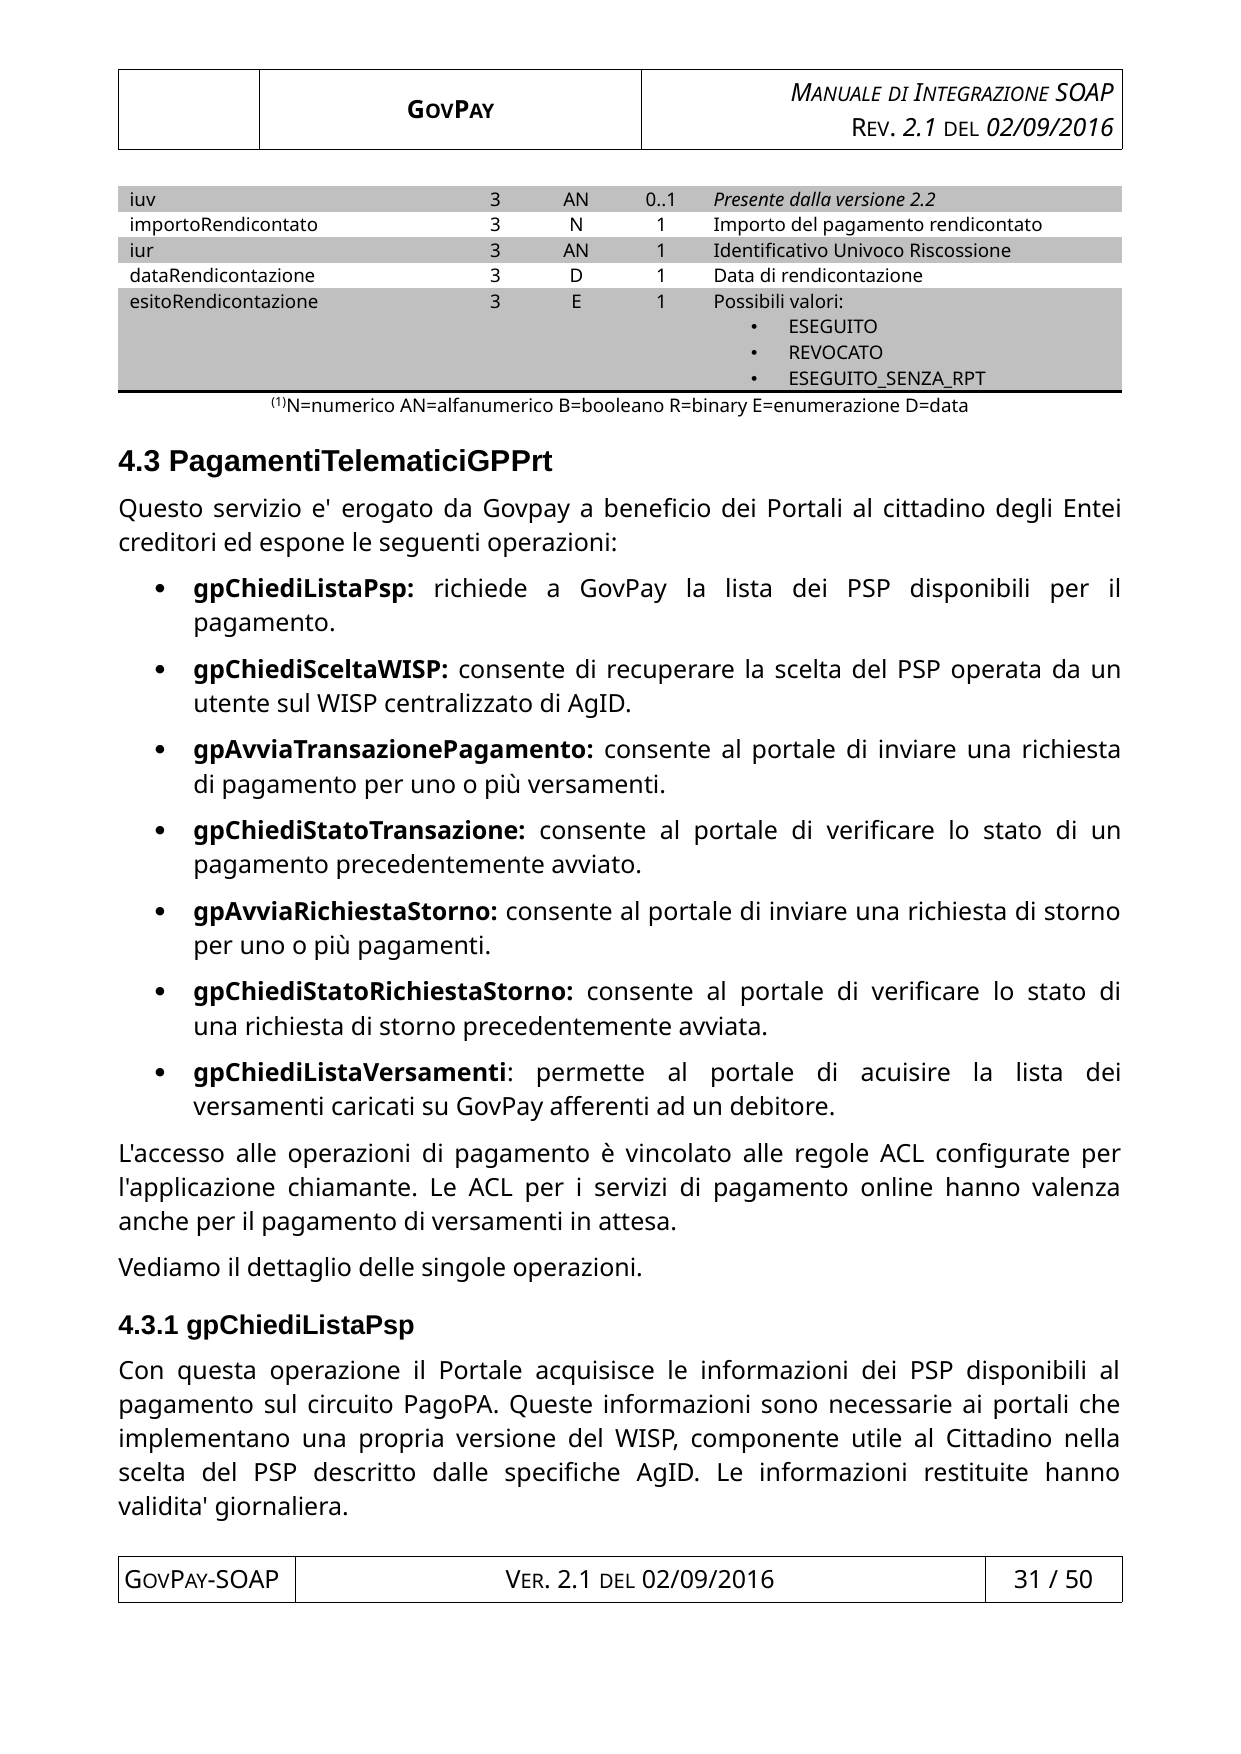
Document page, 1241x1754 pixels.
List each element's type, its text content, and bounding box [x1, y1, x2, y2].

table_cell E [532, 288, 620, 390]
text Con questa operazione il Portale acquisisce le informazioni dei PSP disponibili al pagamento sul circuito PagoPA. Queste informazioni sono necessarie ai portali che implementano una propria versione del WISP, componente utile al Cittadino nella scelta del PSP descritto dalle specifiche AgID. Le informazioni restituite hanno validita' giornaliera. [118, 1353, 1122, 1523]
text (1)N=numerico AN=alfanumerico B=booleano R=binary E=enumerazione D=data [118, 393, 1122, 418]
subtitle gpChiediListaPsp [118, 1309, 1122, 1340]
table_cell Identificativo Univoco Riscossione [702, 237, 1122, 263]
table_cell esitoRendicontazione [118, 288, 458, 390]
text Questo servizio e' erogato da Govpay a beneficio dei Portali al cittadino degli Entei creditori ed espone le seguenti operazioni: [118, 490, 1122, 558]
table_cell Presente dalla versione 2.2 [702, 186, 1122, 212]
table_cell 3 [458, 263, 532, 288]
text Vediamo il dettaglio delle singole operazioni. [118, 1250, 1122, 1284]
table_cell D [532, 263, 620, 288]
list gpChiediStatoRichiestaStorno: consente al portale di verificare lo stato di una richiesta di storno precedentemente avviata. [156, 974, 1122, 1042]
table_cell AN [532, 186, 620, 212]
table_cell 3 [458, 186, 532, 212]
table_cell 0..1 [620, 186, 702, 212]
table_cell iur [118, 237, 458, 263]
subtitle PagamentiTelematiciGPPrt [118, 443, 1122, 478]
table_cell 1 [620, 263, 702, 288]
text L'accesso alle operazioni di pagamento è vincolato alle regole ACL configurate per l'applicazione chiamante. Le ACL per i servizi di pagamento online hanno valenza anche per il pagamento di versamenti in attesa. [118, 1135, 1122, 1237]
table_cell 1 [620, 288, 702, 390]
table_cell 3 [458, 212, 532, 237]
table_cell Importo del pagamento rendicontato [702, 212, 1122, 237]
table_cell 1 [620, 237, 702, 263]
list gpAvviaRichiestaStorno: consente al portale di inviare una richiesta di storno per uno o più pagamenti. [156, 893, 1122, 962]
list gpChiediSceltaWISP: consente di recuperare la scelta del PSP operata da un utente sul WISP centralizzato di AgID. [156, 652, 1122, 720]
table_cell dataRendicontazione [118, 263, 458, 288]
table_cell Possibili valori: ESEGUITO REVOCATO ESEGUITO_SENZA_RPT [702, 288, 1122, 390]
list gpChiediStatoTransazione: consente al portale di verificare lo stato di un pagamento precedentemente avviato. [156, 813, 1122, 881]
table_cell importoRendicontato [118, 212, 458, 237]
table_cell iuv [118, 186, 458, 212]
list gpChiediListaVersamenti: permette al portale di acuisire la lista dei versamenti caricati su GovPay afferenti ad un debitore. [156, 1055, 1122, 1123]
list gpAvviaTransazionePagamento: consente al portale di inviare una richiesta di pagamento per uno o più versamenti. [156, 732, 1122, 800]
table_cell Data di rendicontazione [702, 263, 1122, 288]
list gpChiediListaPsp: richiede a GovPay la lista dei PSP disponibili per il pagamento. [156, 571, 1122, 639]
table_cell 1 [620, 212, 702, 237]
table_cell 3 [458, 288, 532, 390]
table_cell N [532, 212, 620, 237]
table_cell AN [532, 237, 620, 263]
table_cell 3 [458, 237, 532, 263]
